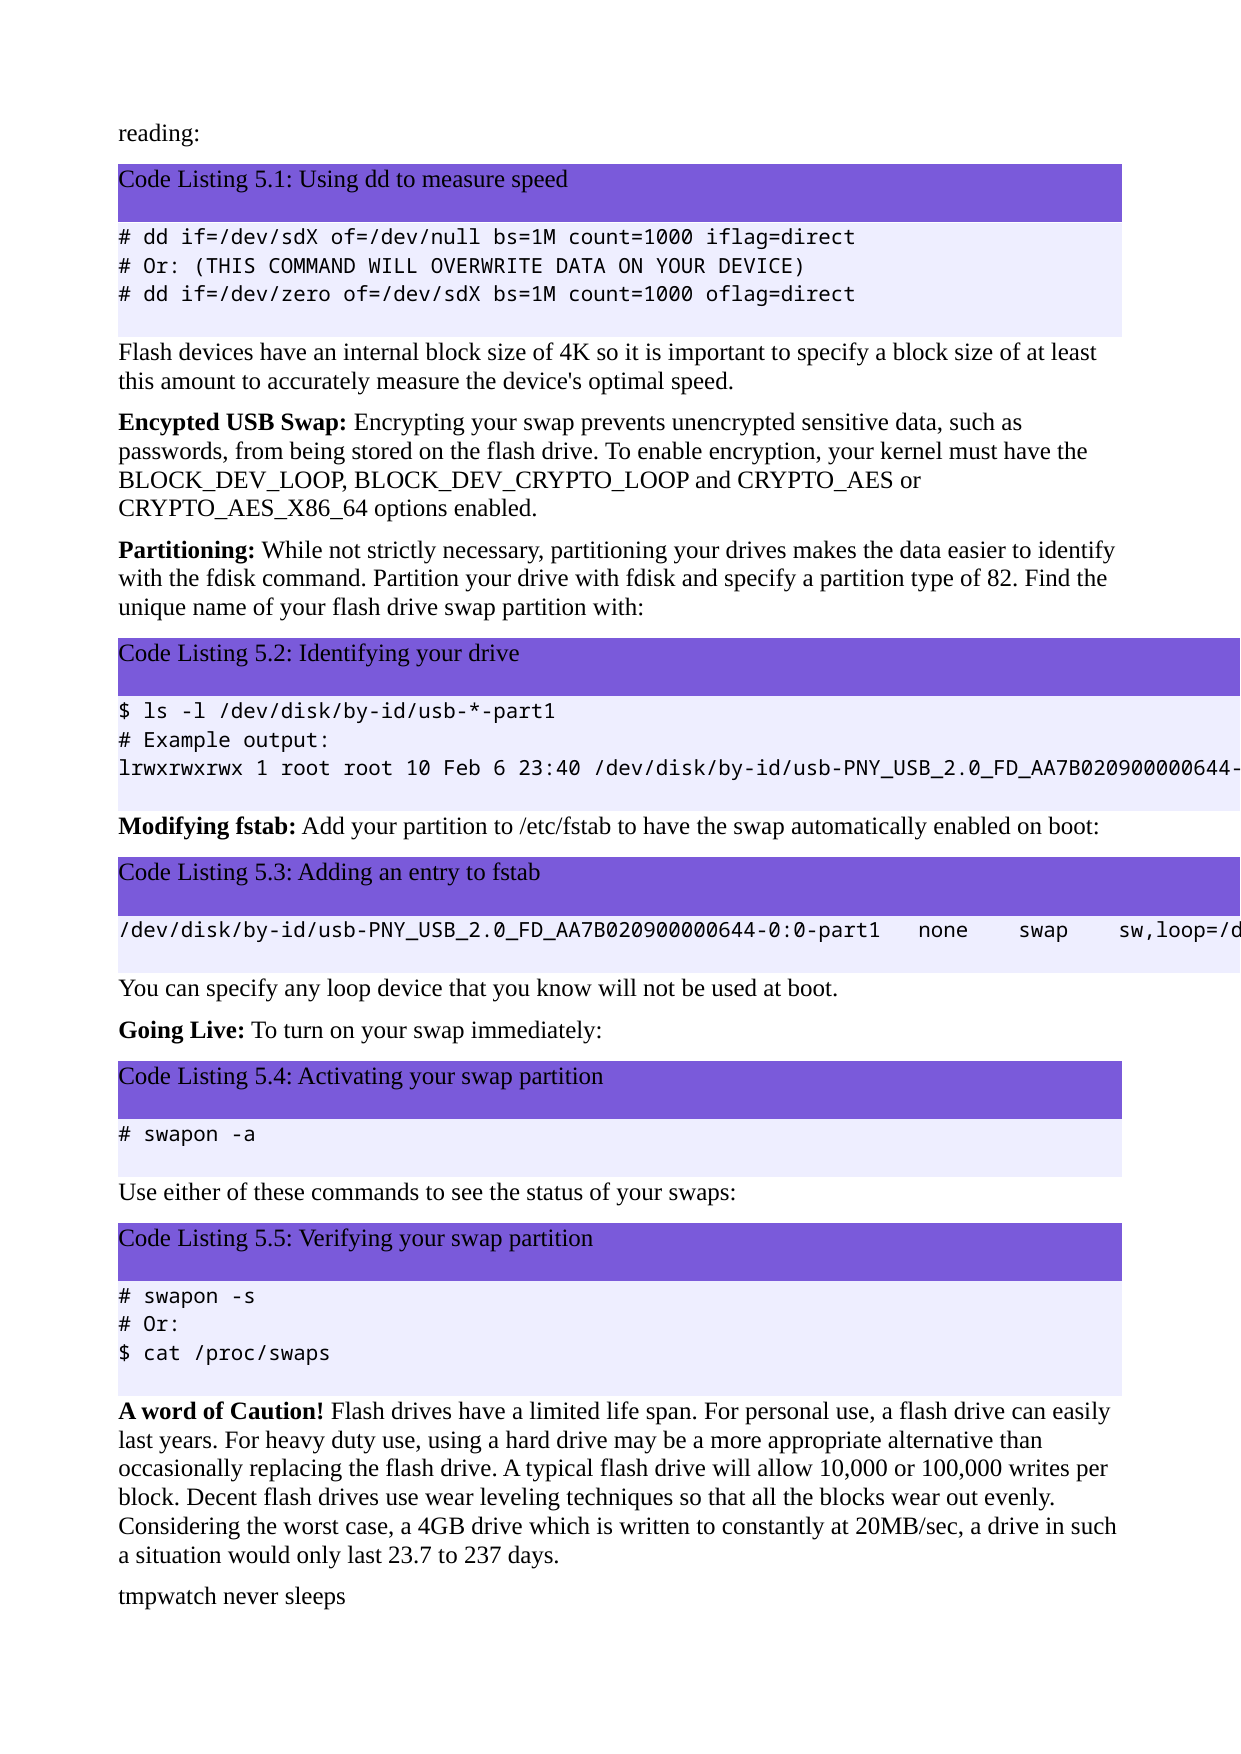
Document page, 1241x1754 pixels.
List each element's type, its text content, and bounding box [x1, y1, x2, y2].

table_cell # dd if=/dev/sdX of=/dev/null bs=1M count=1000 iflag=direct # Or: (THIS COMMAND WILL OVERWRITE DATA ON YOUR DEVICE) # dd if=/dev/zero of=/dev/sdX bs=1M count=1000 oflag=direct [118, 223, 1122, 337]
table_header Code Listing 5.3: Adding an entry to fstab [118, 857, 1240, 916]
text Modifying fstab: Add your partition to /etc/fstab to have the swap automatically enabled on boot: [118, 811, 1122, 840]
text Use either of these commands to see the status of your swaps: [118, 1177, 1122, 1206]
table_cell $ ls -l /dev/disk/by-id/usb-*-part1 # Example output: lrwxrwxrwx 1 root root 10 Feb 6 23:40 /dev/disk/by-id/usb-PNY_USB_2.0_FD_AA7B020900000644-0:0-part1 -> ../../sdc1 [118, 696, 1240, 811]
table_header Code Listing 5.5: Verifying your swap partition [118, 1223, 1122, 1281]
table_header Code Listing 5.4: Activating your swap partition [118, 1061, 1122, 1119]
text tmpwatch never sleeps [118, 1581, 1122, 1610]
text You can specify any loop device that you know will not be used at boot. [118, 973, 1122, 1002]
table_cell # swapon -s # Or: $ cat /proc/swaps [118, 1281, 1122, 1396]
text A word of Caution! Flash drives have a limited life span. For personal use, a flash drive can easily last years. For heavy duty use, using a hard drive may be a more appropriate alternative than occasionally replacing the flash drive. A typical flash drive will allow 10,000 or 100,000 writes per block. Decent flash drives use wear leveling techniques so that all the blocks wear out evenly. Considering the worst case, a 4GB drive which is written to constantly at 20MB/sec, a drive in such a situation would only last 23.7 to 237 days. [118, 1396, 1122, 1568]
table_cell # swapon -a [118, 1119, 1122, 1177]
text Partitioning: While not strictly necessary, partitioning your drives makes the data easier to identify with the fdisk command. Partition your drive with fdisk and specify a partition type of 82. Find the unique name of your flash drive swap partition with: [118, 535, 1122, 621]
text Encypted USB Swap: Encrypting your swap prevents unencrypted sensitive data, such as passwords, from being stored on the flash drive. To enable encryption, your kernel must have the BLOCK_DEV_LOOP, BLOCK_DEV_CRYPTO_LOOP and CRYPTO_AES or CRYPTO_AES_X86_64 options enabled. [118, 407, 1122, 522]
text Flash devices have an internal block size of 4K so it is important to specify a block size of at least this amount to accurately measure the device's optimal speed. [118, 337, 1122, 395]
table_header Code Listing 5.2: Identifying your drive [118, 638, 1240, 696]
text reading: [118, 118, 1122, 147]
table_header Code Listing 5.1: Using dd to measure speed [118, 164, 1122, 222]
table_cell /dev/disk/by-id/usb-PNY_USB_2.0_FD_AA7B020900000644-0:0-part1 none swap sw,loop=/dev/loop7,encryption=AES128 0 0 [118, 916, 1240, 973]
text Going Live: To turn on your swap immediately: [118, 1015, 1122, 1043]
